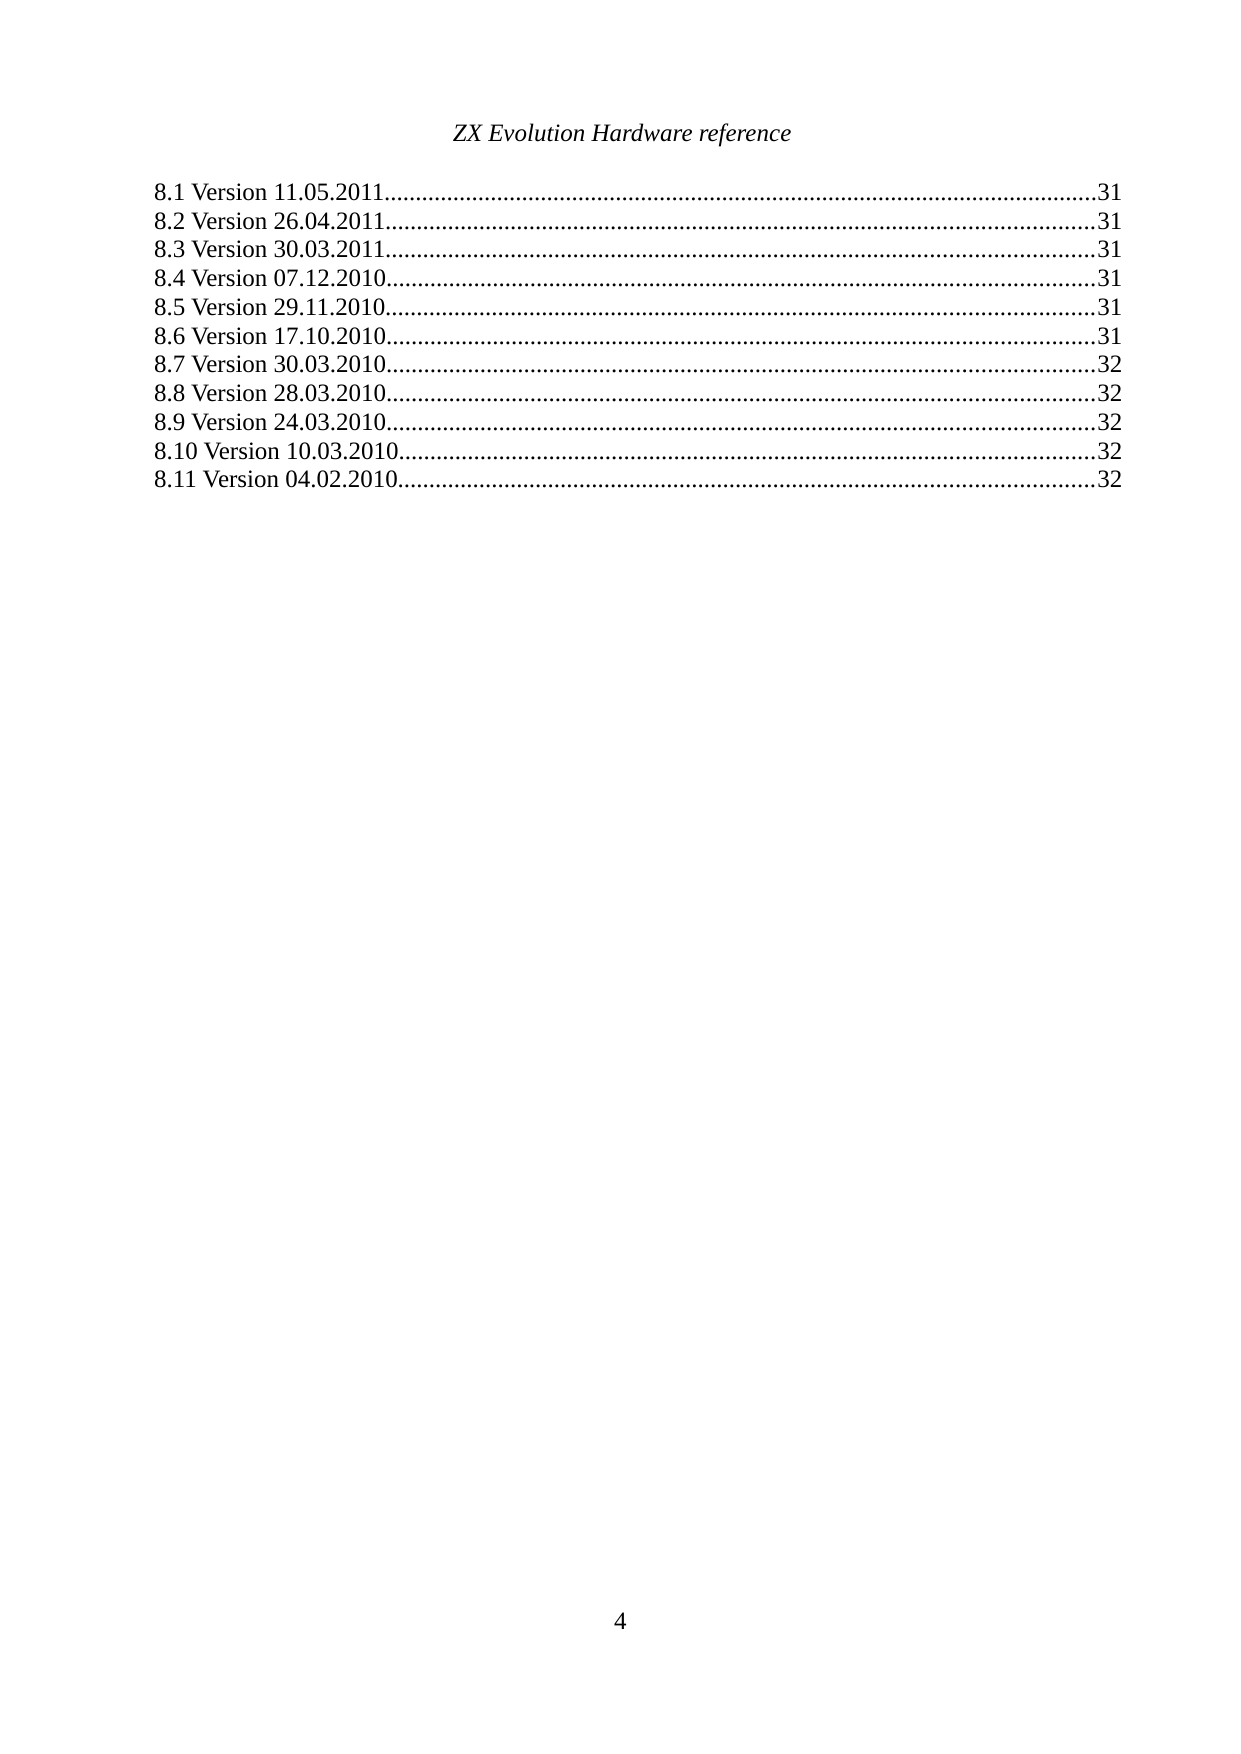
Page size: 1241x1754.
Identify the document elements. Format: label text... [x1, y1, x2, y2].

text 8.7 Version 30.03.2010 32 [148, 349, 1122, 378]
text 8.11 Version 04.02.2010 32 [148, 464, 1122, 493]
text 8.1 Version 11.05.2011 31 [148, 177, 1122, 206]
text 8.9 Version 24.03.2010 32 [148, 407, 1122, 436]
text 8.6 Version 17.10.2010 31 [148, 321, 1122, 349]
text 8.2 Version 26.04.2011 31 [148, 206, 1122, 234]
text 8.4 Version 07.12.2010 31 [148, 263, 1122, 292]
text 8.10 Version 10.03.2010 32 [148, 436, 1122, 464]
text 8.3 Version 30.03.2011 31 [148, 234, 1122, 263]
text 8.8 Version 28.03.2010 32 [148, 378, 1122, 407]
text 8.5 Version 29.11.2010 31 [148, 292, 1122, 321]
